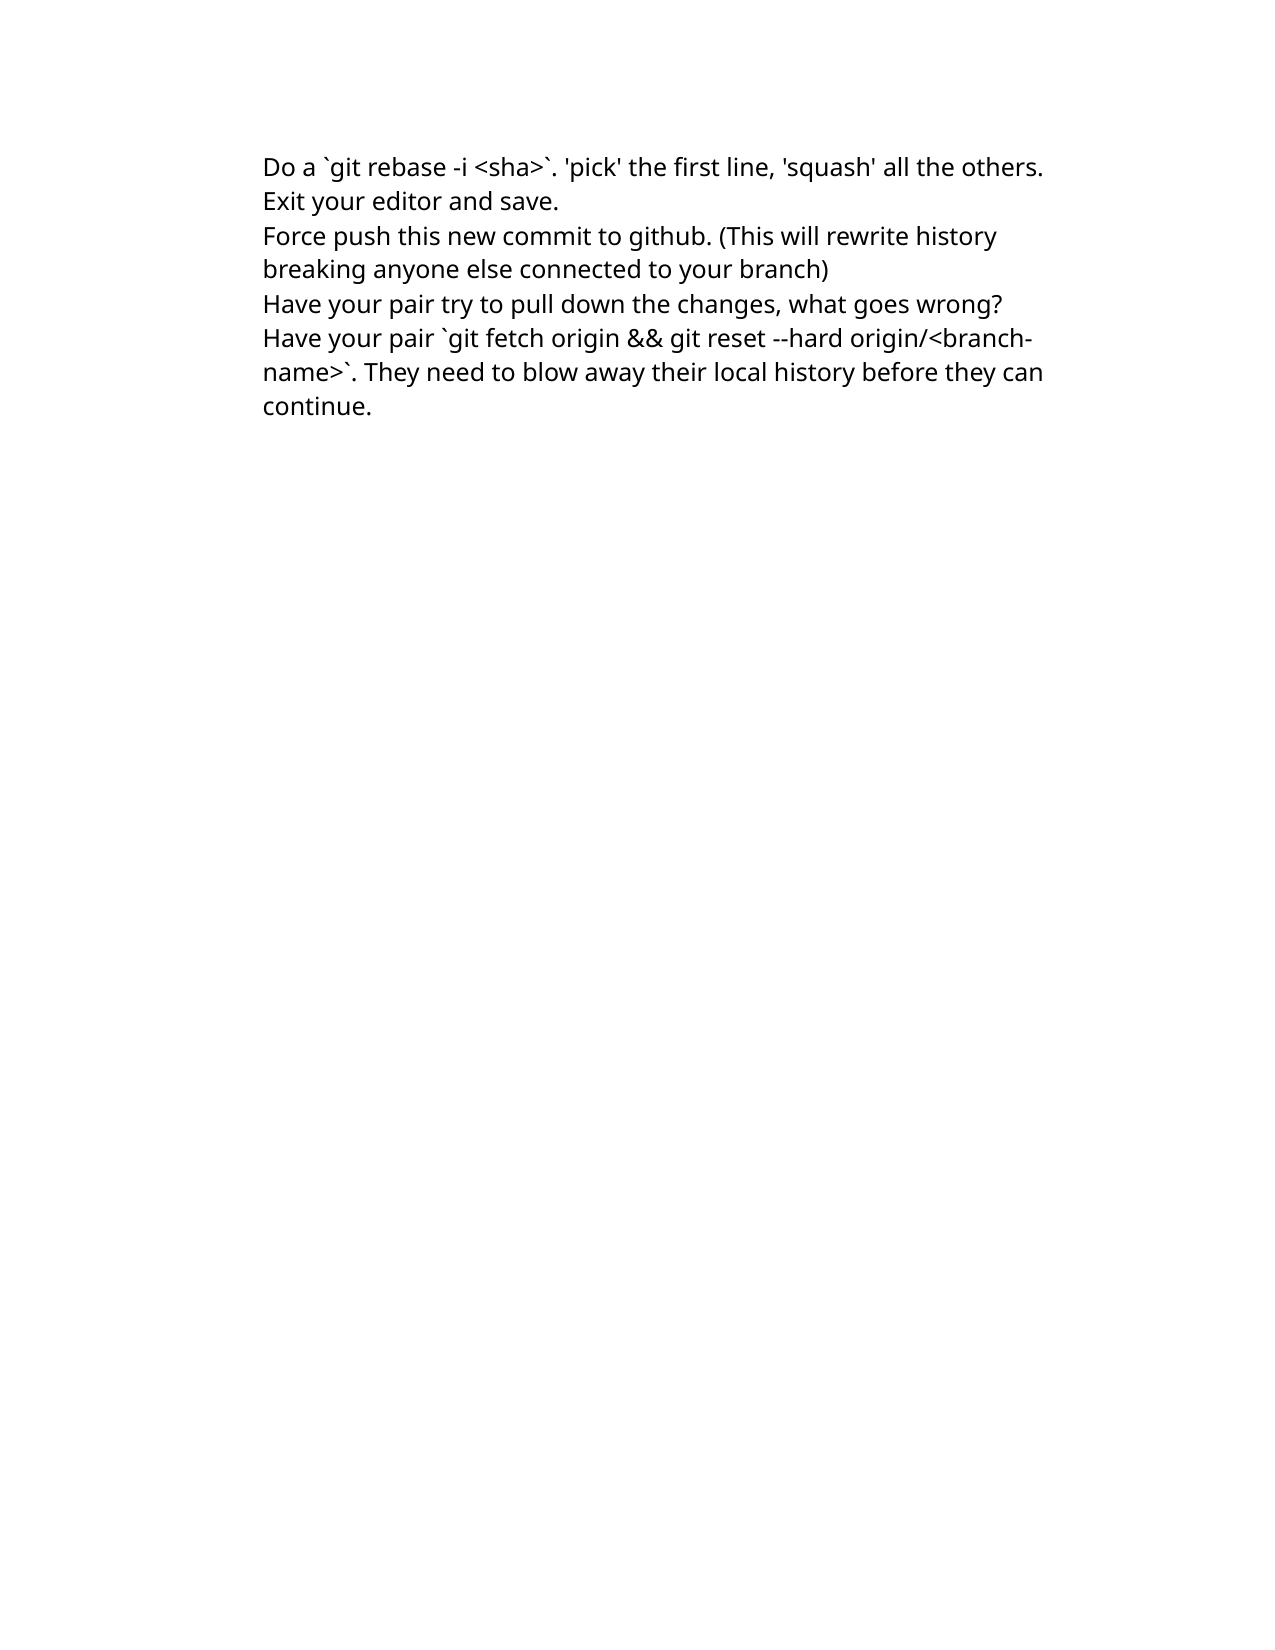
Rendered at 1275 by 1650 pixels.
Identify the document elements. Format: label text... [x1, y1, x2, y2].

list Have your pair `git fetch origin && git reset --hard origin/<branch-name>`. They need to blow away their local history before they can continue. [262, 320, 1087, 422]
list Have your pair try to pull down the changes, what goes wrong? [262, 286, 1087, 320]
list Force push this new commit to github. (This will rewrite history breaking anyone else connected to your branch) [262, 218, 1087, 286]
list Do a `git rebase -i <sha>`. 'pick' the first line, 'squash' all the others. Exit your editor and save. [262, 150, 1087, 218]
